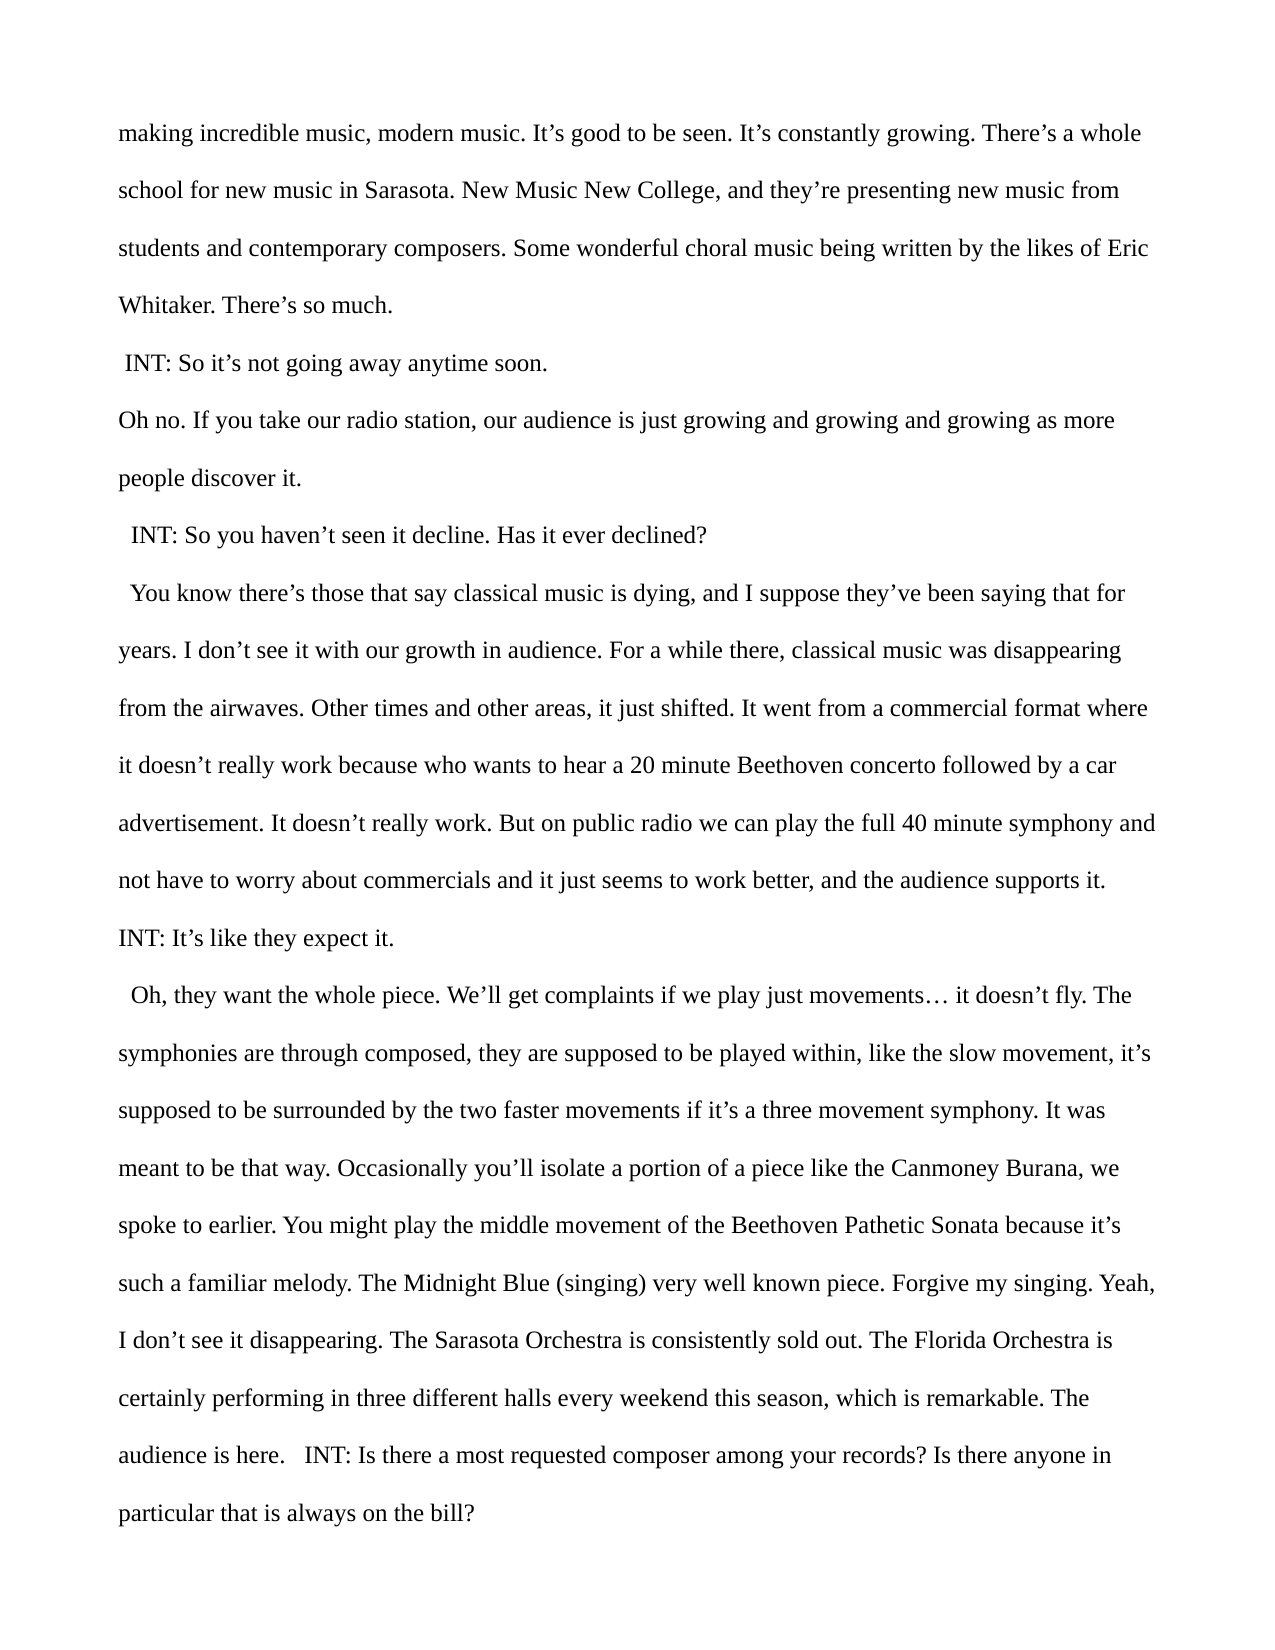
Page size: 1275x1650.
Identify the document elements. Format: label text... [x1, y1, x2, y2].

text making incredible music, modern music. It’s good to be seen. It’s constantly growing. There’s a whole school for new music in Sarasota. New Music New College, and they’re presenting new music from students and contemporary composers. Some wonderful choral music being written by the likes of Eric Whitaker. There’s so much. INT: So it’s not going away anytime soon. Oh no. If you take our radio station, our audience is just growing and growing and growing as more people discover it. INT: So you haven’t seen it decline. Has it ever declined? You know there’s those that say classical music is dying, and I suppose they’ve been saying that for years. I don’t see it with our growth in audience. For a while there, classical music was disappearing from the airwaves. Other times and other areas, it just shifted. It went from a commercial format where it doesn’t really work because who wants to hear a 20 minute Beethoven concerto followed by a car advertisement. It doesn’t really work. But on public radio we can play the full 40 minute symphony and not have to worry about commercials and it just seems to work better, and the audience supports it. INT: It’s like they expect it. Oh, they want the whole piece. We’ll get complaints if we play just movements… it doesn’t fly. The symphonies are through composed, they are supposed to be played within, like the slow movement, it’s supposed to be surrounded by the two faster movements if it’s a three movement symphony. It was meant to be that way. Occasionally you’ll isolate a portion of a piece like the Canmoney Burana, we spoke to earlier. You might play the middle movement of the Beethoven Pathetic Sonata because it’s such a familiar melody. The Midnight Blue (singing) very well known piece. Forgive my singing. Yeah, I don’t see it disappearing. The Sarasota Orchestra is consistently sold out. The Florida Orchestra is certainly performing in three different halls every weekend this season, which is remarkable. The audience is here. INT: Is there a most requested composer among your records? Is there anyone in particular that is always on the bill? [118, 118, 1157, 1527]
